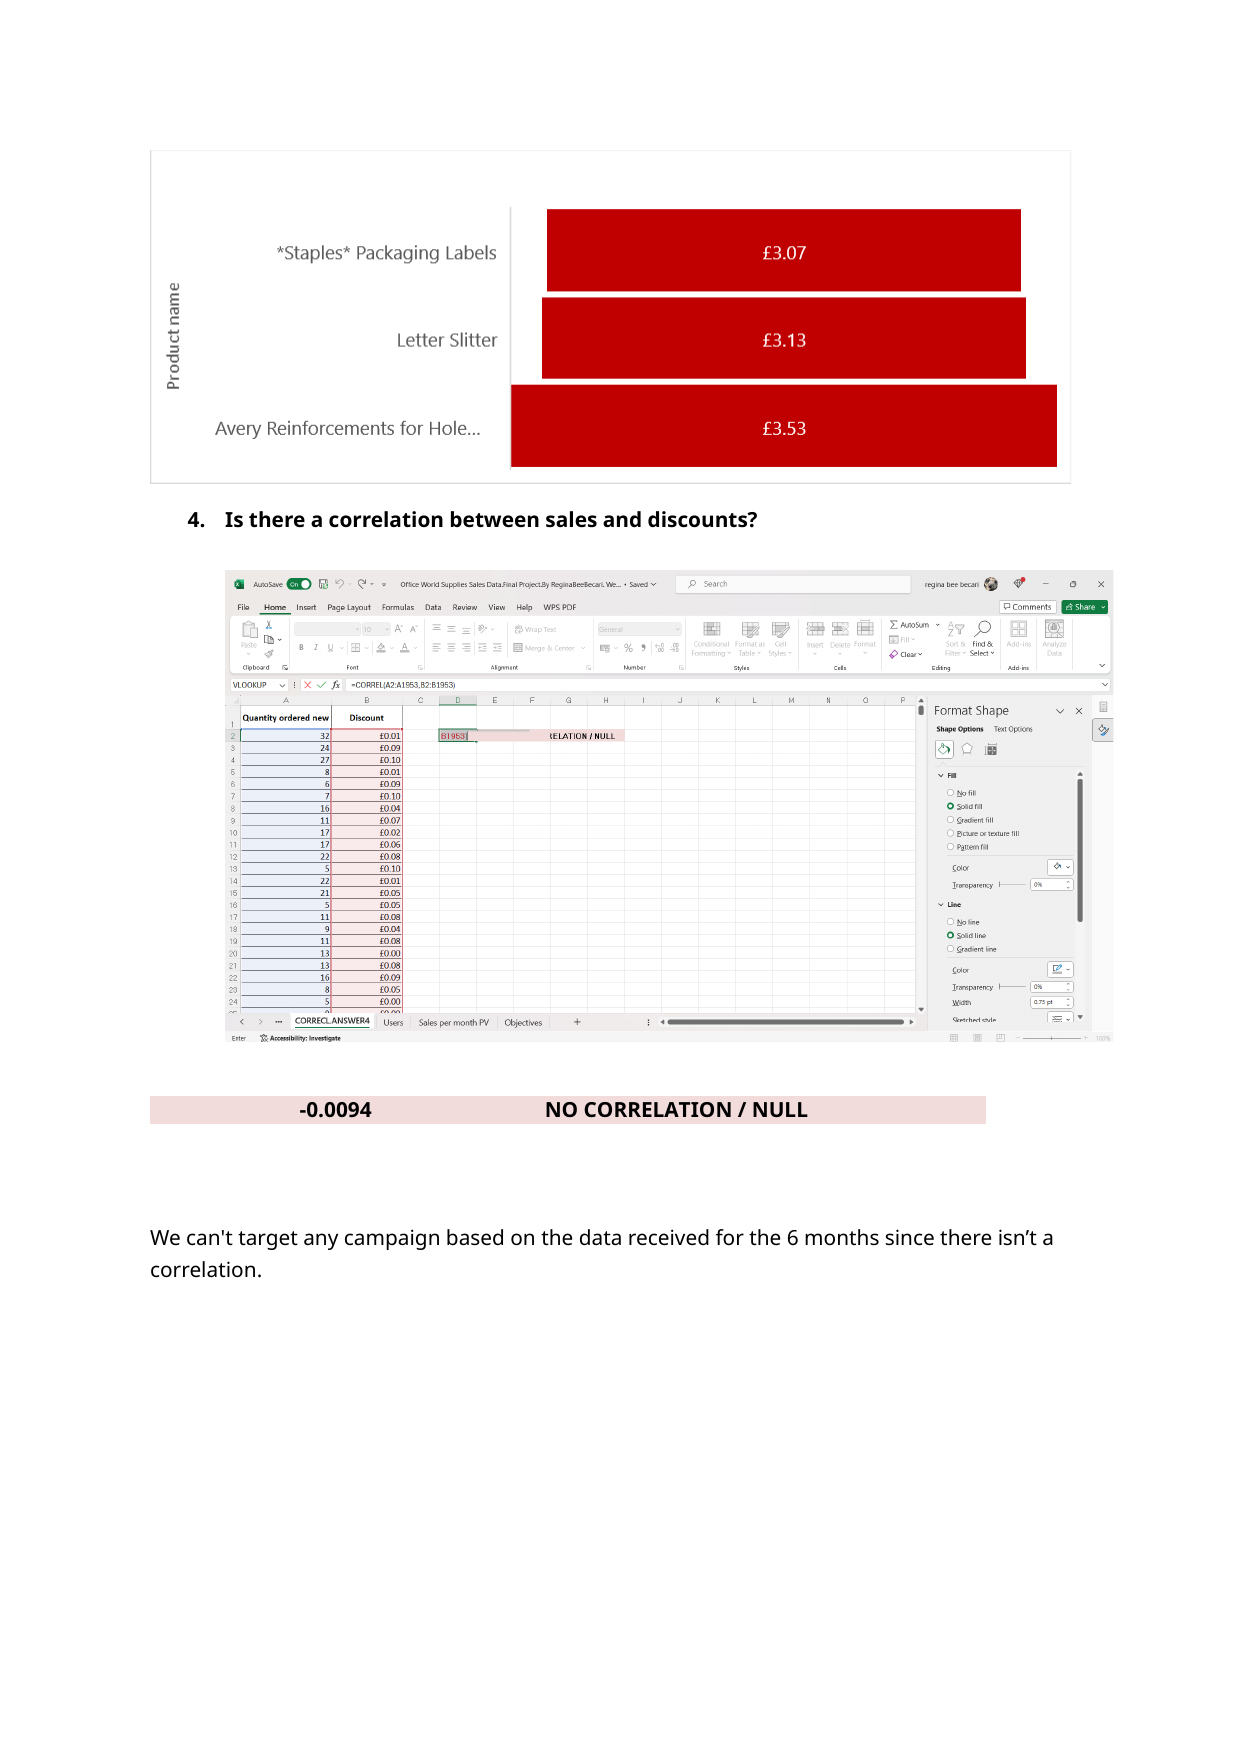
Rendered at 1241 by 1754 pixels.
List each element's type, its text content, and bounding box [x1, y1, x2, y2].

text We can't target any campaign based on the data received for the 6 months since there isn’t a correlation. [150, 1223, 1090, 1284]
table_header -0.0094 [150, 1096, 383, 1124]
table_header NO CORRELATION / NULL [533, 1096, 986, 1124]
table_header [383, 1096, 533, 1124]
list Is there a correlation between sales and discounts? [187, 506, 1090, 534]
